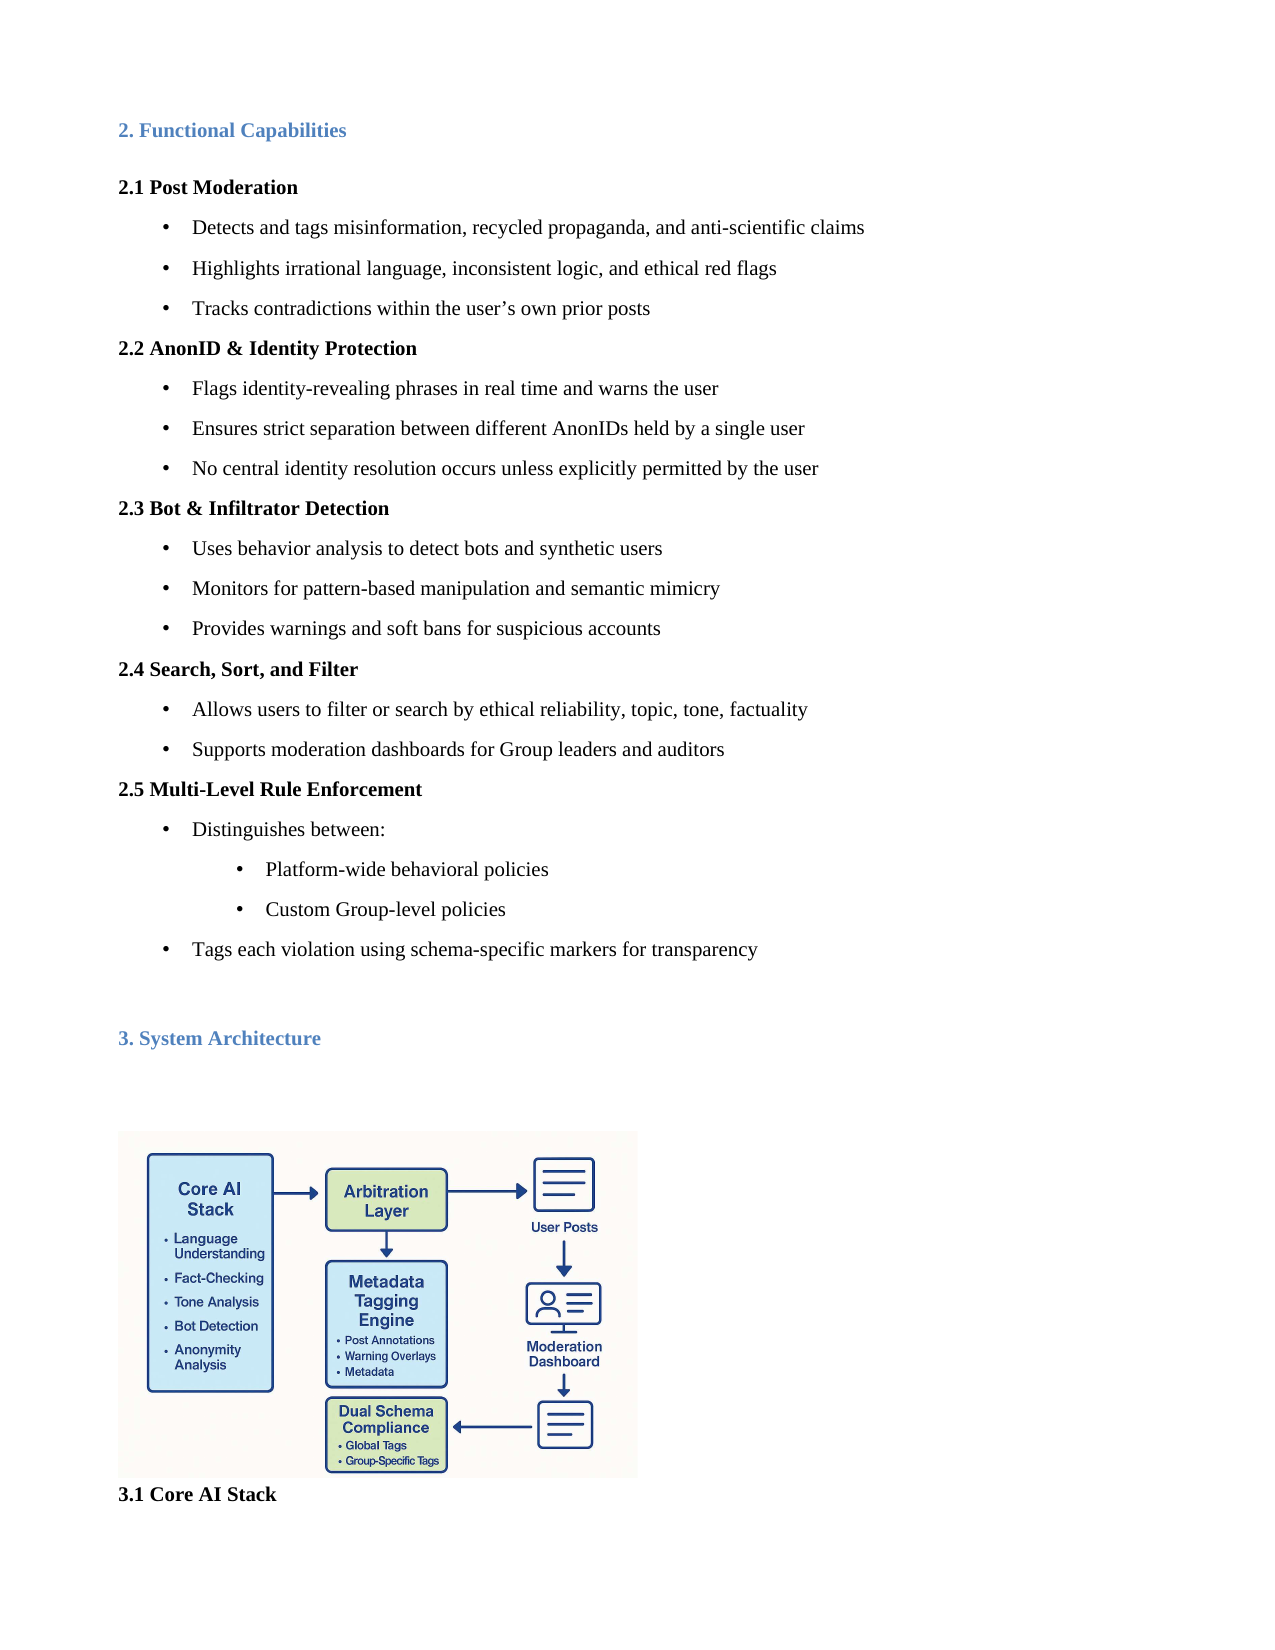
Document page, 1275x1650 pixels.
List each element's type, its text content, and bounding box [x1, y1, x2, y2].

text 2.2 AnonID & Identity Protection [118, 336, 1157, 360]
list Monitors for pattern-based manipulation and semantic mimicry [162, 576, 1157, 600]
list Provides warnings and soft bans for suspicious accounts [162, 616, 1157, 640]
list Allows users to filter or search by ethical reliability, topic, tone, factuality [162, 697, 1157, 721]
list Platform-wide behavioral policies [236, 857, 1157, 881]
list Ensures strict separation between different AnonIDs held by a single user [162, 416, 1157, 440]
subtitle 2. Functional Capabilities [118, 118, 1157, 142]
text 2.5 Multi-Level Rule Enforcement [118, 777, 1157, 801]
list Flags identity-revealing phrases in real time and warns the user [162, 376, 1157, 400]
text 2.3 Bot & Infiltrator Detection [118, 496, 1157, 520]
list Tags each violation using schema-specific markers for transparency [162, 937, 1157, 961]
list No central identity resolution occurs unless explicitly permitted by the user [162, 456, 1157, 480]
list Detects and tags misinformation, recycled propaganda, and anti-scientific claims [162, 215, 1157, 239]
list Distinguishes between: [162, 817, 1157, 841]
list Custom Group-level policies [236, 897, 1157, 921]
list Supports moderation dashboards for Group leaders and auditors [162, 737, 1157, 761]
text 3.1 Core AI Stack [118, 1134, 1157, 1506]
text 2.4 Search, Sort, and Filter [118, 656, 1157, 681]
subtitle 3. System Architecture [118, 1026, 1157, 1050]
list Uses behavior analysis to detect bots and synthetic users [162, 536, 1157, 560]
list Tracks contradictions within the user’s own prior posts [162, 296, 1157, 319]
list Highlights irrational language, inconsistent logic, and ethical red flags [162, 255, 1157, 279]
text 2.1 Post Moderation [118, 175, 1157, 199]
picture [118, 1131, 638, 1478]
